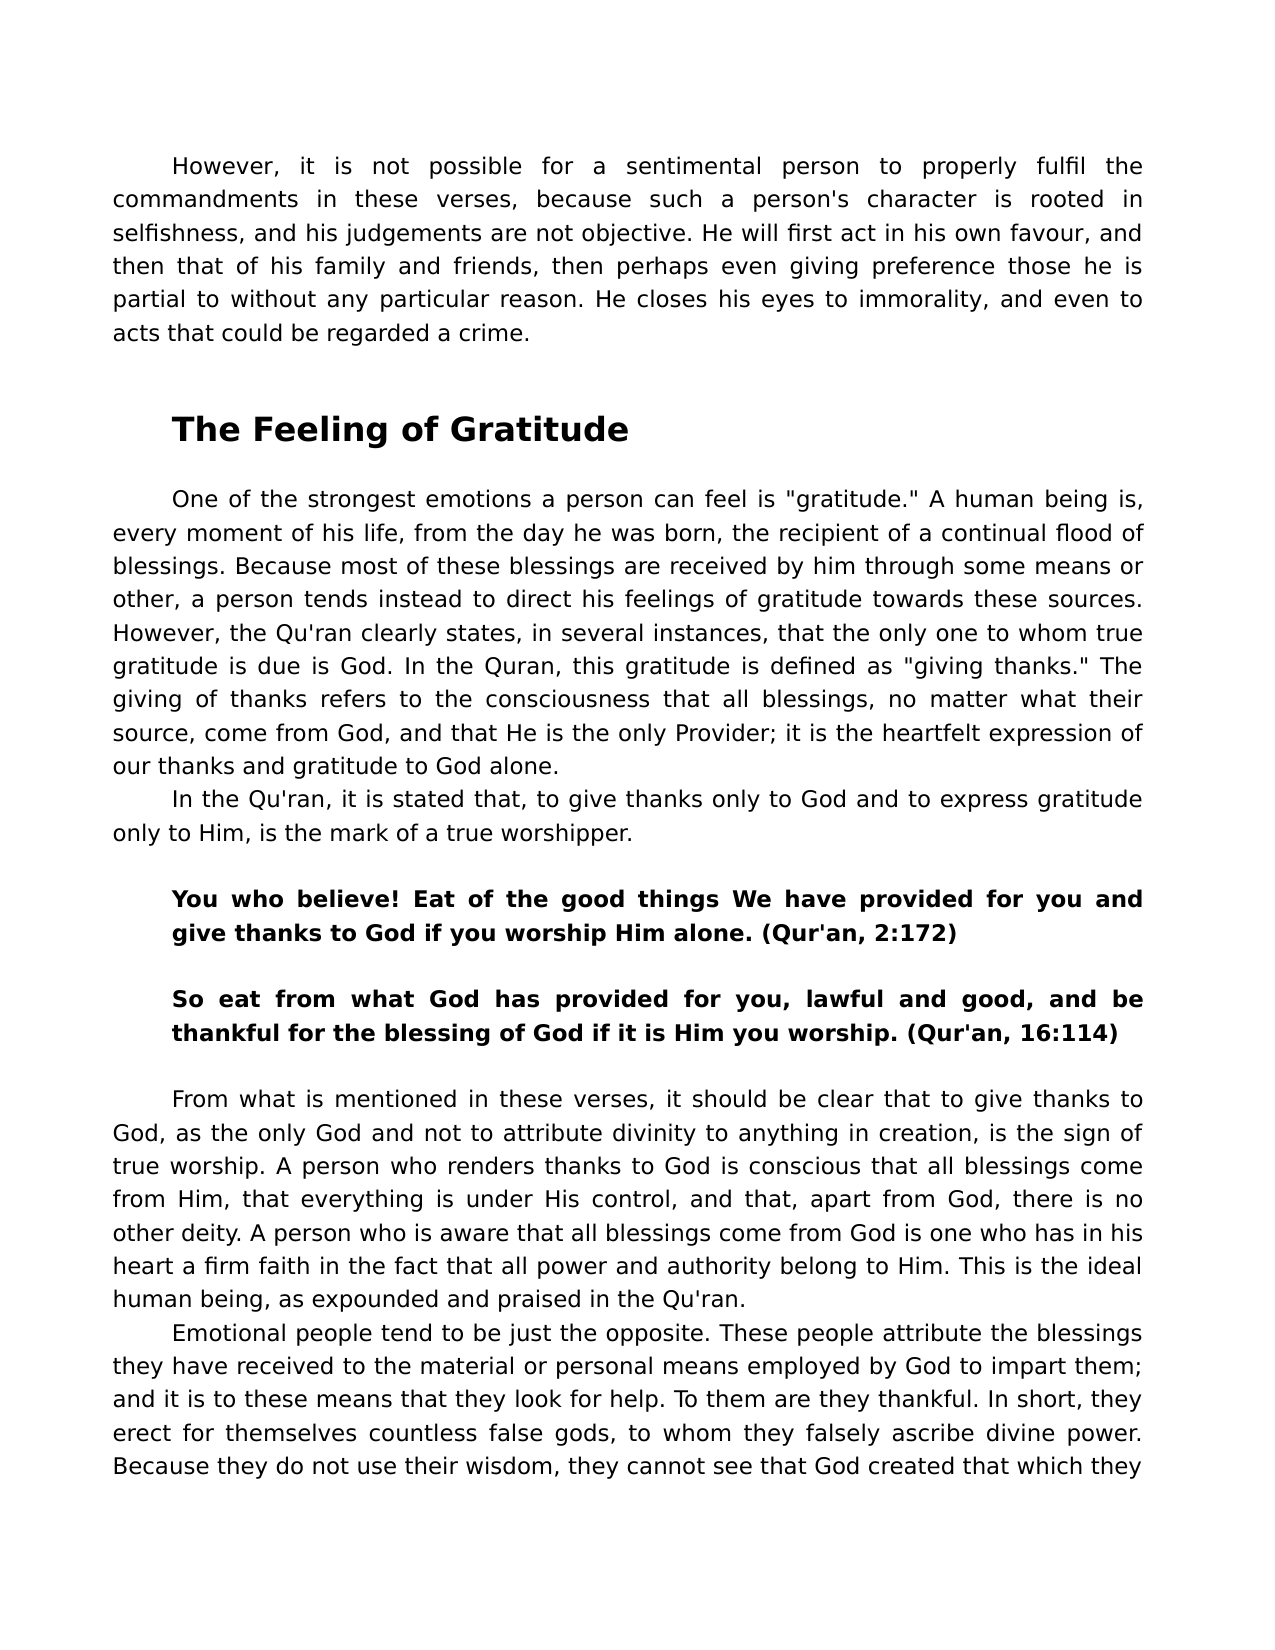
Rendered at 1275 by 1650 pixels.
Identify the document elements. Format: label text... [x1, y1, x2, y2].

text The Feeling of Gratitude [112, 414, 1145, 448]
text One of the strongest emotions a person can feel is "gratitude." A human being is, every moment of his life, from the day he was born, the recipient of a continual flood of blessings. Because most of these blessings are received by him through some means or other, a person tends instead to direct his feelings of gratitude towards these sources. However, the Qu'ran clearly states, in several instances, that the only one to whom true gratitude is due is God. In the Quran, this gratitude is defined as "giving thanks." The giving of thanks refers to the consciousness that all blessings, no matter what their source, come from God, and that He is the only Provider; it is the heartfelt expression of our thanks and gratitude to God alone. [112, 481, 1145, 781]
text In the Qu'ran, it is stated that, to give thanks only to God and to express gratitude only to Him, is the mark of a true worshipper. [112, 781, 1145, 848]
text You who believe! Eat of the good things We have provided for you and give thanks to God if you worship Him alone. (Qur'an, 2:172) [172, 881, 1145, 948]
text So eat from what God has provided for you, lawful and good, and be thankful for the blessing of God if it is Him you worship. (Qur'an, 16:114) [172, 981, 1145, 1048]
text However, it is not possible for a sentimental person to properly fulfil the commandments in these verses, because such a person's character is rooted in selfishness, and his judgements are not objective. He will first act in his own favour, and then that of his family and friends, then perhaps even giving preference those he is partial to without any particular reason. He closes his eyes to immorality, and even to acts that could be regarded a crime. [112, 148, 1145, 348]
text Emotional people tend to be just the opposite. These people attribute the blessings they have received to the material or personal means employed by God to impart them; and it is to these means that they look for help. To them are they thankful. In short, they erect for themselves countless false gods, to whom they falsely ascribe divine power. Because they do not use their wisdom, they cannot see that God created that which they [112, 1314, 1145, 1481]
text From what is mentioned in these verses, it should be clear that to give thanks to God, as the only God and not to attribute divinity to anything in creation, is the sign of true worship. A person who renders thanks to God is conscious that all blessings come from Him, that everything is under His control, and that, apart from God, there is no other deity. A person who is aware that all blessings come from God is one who has in his heart a firm faith in the fact that all power and authority belong to Him. This is the ideal human being, as expounded and praised in the Qu'ran. [112, 1081, 1145, 1314]
